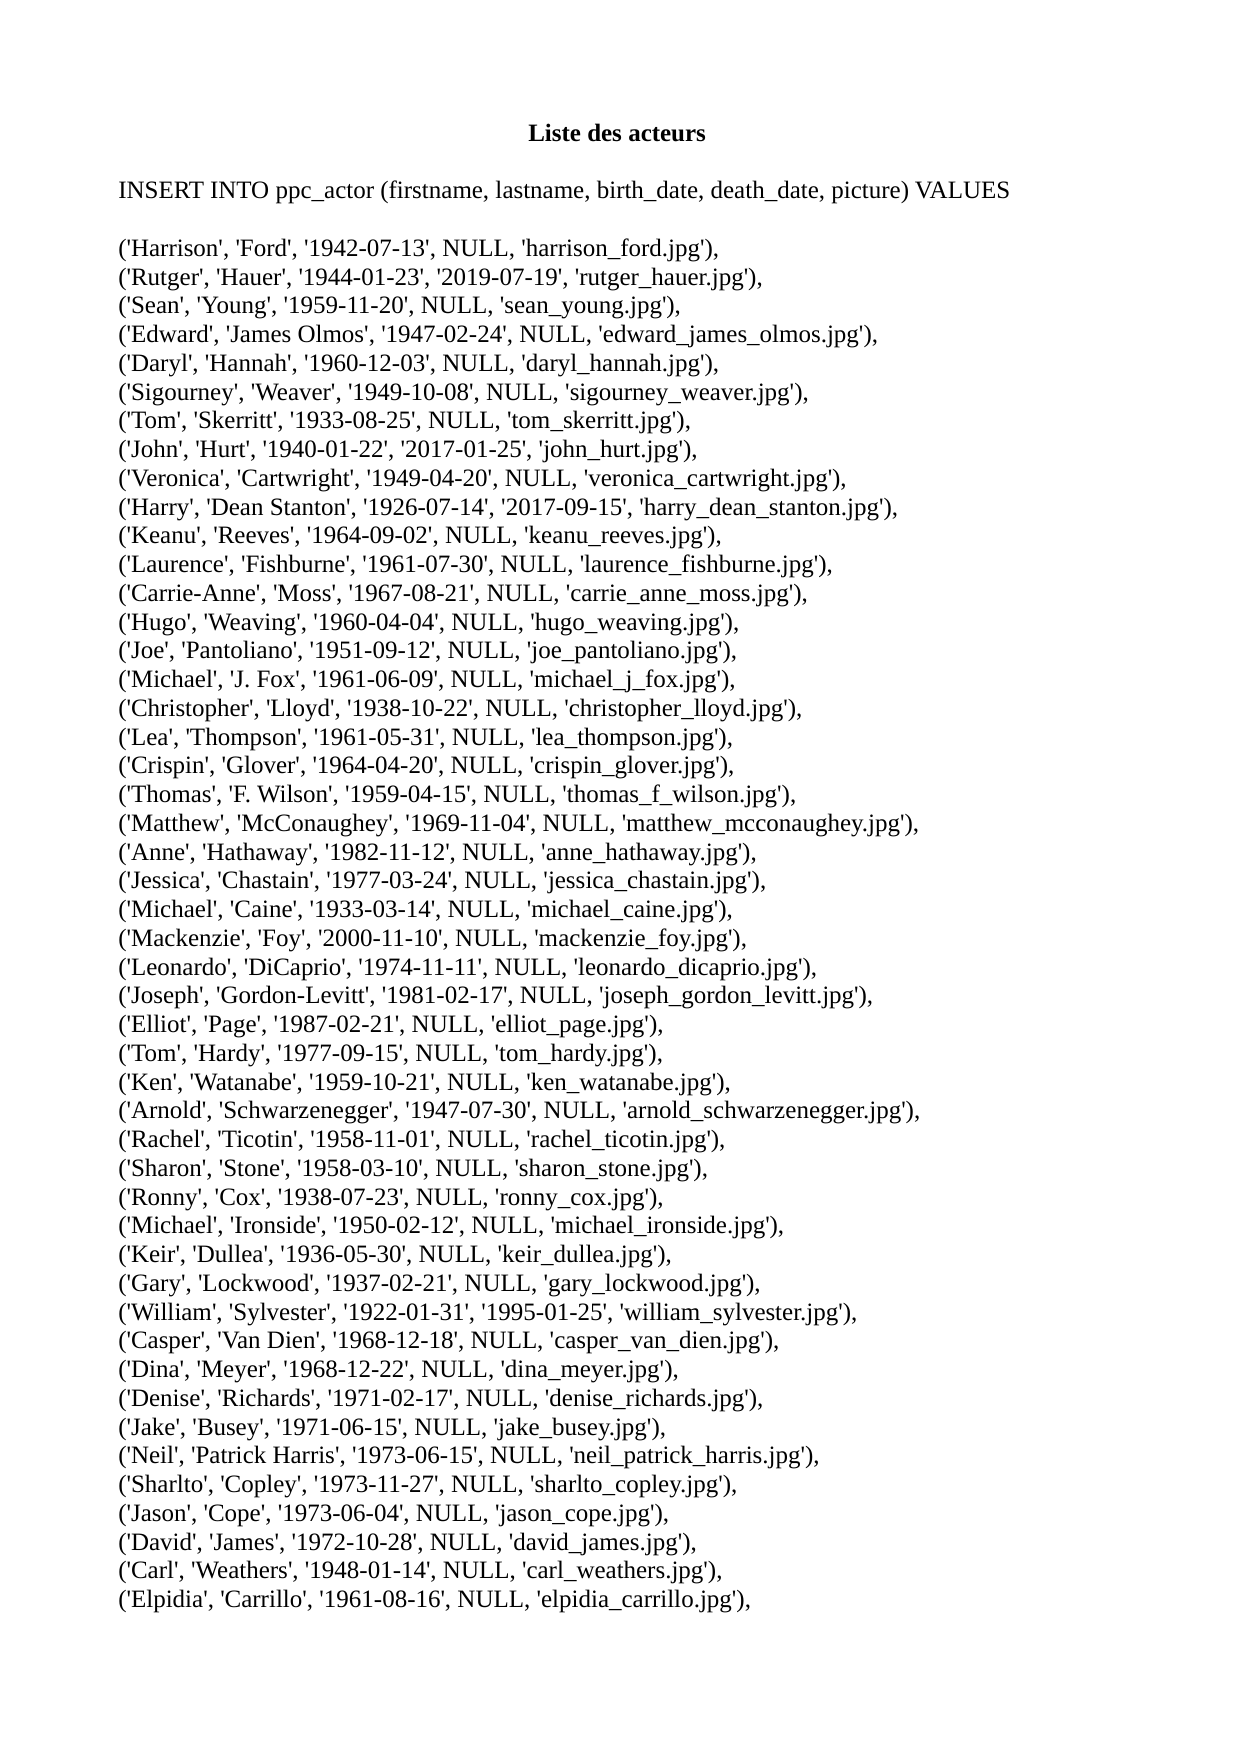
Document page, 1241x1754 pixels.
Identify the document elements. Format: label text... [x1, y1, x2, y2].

text ('Rachel', 'Ticotin', '1958-11-01', NULL, 'rachel_ticotin.jpg'), [118, 1124, 1122, 1153]
text ('Gary', 'Lockwood', '1937-02-21', NULL, 'gary_lockwood.jpg'), [118, 1268, 1122, 1297]
text ('Mackenzie', 'Foy', '2000-11-10', NULL, 'mackenzie_foy.jpg'), [118, 923, 1122, 952]
text ('Elpidia', 'Carrillo', '1961-08-16', NULL, 'elpidia_carrillo.jpg'), [118, 1584, 1122, 1613]
text ('Keanu', 'Reeves', '1964-09-02', NULL, 'keanu_reeves.jpg'), [118, 521, 1122, 549]
text ('Daryl', 'Hannah', '1960-12-03', NULL, 'daryl_hannah.jpg'), [118, 348, 1122, 377]
text ('Michael', 'Caine', '1933-03-14', NULL, 'michael_caine.jpg'), [118, 894, 1122, 923]
text ('Ronny', 'Cox', '1938-07-23', NULL, 'ronny_cox.jpg'), [118, 1182, 1122, 1211]
text ('Lea', 'Thompson', '1961-05-31', NULL, 'lea_thompson.jpg'), [118, 722, 1122, 751]
text ('Jason', 'Cope', '1973-06-04', NULL, 'jason_cope.jpg'), [118, 1498, 1122, 1527]
text ('Tom', 'Skerritt', '1933-08-25', NULL, 'tom_skerritt.jpg'), [118, 406, 1122, 434]
text ('Dina', 'Meyer', '1968-12-22', NULL, 'dina_meyer.jpg'), [118, 1354, 1122, 1383]
text ('Harrison', 'Ford', '1942-07-13', NULL, 'harrison_ford.jpg'), [118, 233, 1122, 262]
text ('Denise', 'Richards', '1971-02-17', NULL, 'denise_richards.jpg'), [118, 1383, 1122, 1412]
text ('Michael', 'Ironside', '1950-02-12', NULL, 'michael_ironside.jpg'), [118, 1211, 1122, 1239]
text ('John', 'Hurt', '1940-01-22', '2017-01-25', 'john_hurt.jpg'), [118, 434, 1122, 463]
text Liste des acteurs [118, 118, 1122, 147]
text ('Sharon', 'Stone', '1958-03-10', NULL, 'sharon_stone.jpg'), [118, 1153, 1122, 1182]
text ('Jessica', 'Chastain', '1977-03-24', NULL, 'jessica_chastain.jpg'), [118, 866, 1122, 894]
text ('Neil', 'Patrick Harris', '1973-06-15', NULL, 'neil_patrick_harris.jpg'), [118, 1441, 1122, 1469]
text INSERT INTO ppc_actor (firstname, lastname, birth_date, death_date, picture) VALUES [118, 176, 1122, 204]
text ('Casper', 'Van Dien', '1968-12-18', NULL, 'casper_van_dien.jpg'), [118, 1326, 1122, 1354]
text ('Christopher', 'Lloyd', '1938-10-22', NULL, 'christopher_lloyd.jpg'), [118, 693, 1122, 722]
text ('David', 'James', '1972-10-28', NULL, 'david_james.jpg'), [118, 1527, 1122, 1556]
text ('Michael', 'J. Fox', '1961-06-09', NULL, 'michael_j_fox.jpg'), [118, 664, 1122, 693]
text ('Carl', 'Weathers', '1948-01-14', NULL, 'carl_weathers.jpg'), [118, 1556, 1122, 1584]
text ('Leonardo', 'DiCaprio', '1974-11-11', NULL, 'leonardo_dicaprio.jpg'), [118, 952, 1122, 981]
text ('Elliot', 'Page', '1987-02-21', NULL, 'elliot_page.jpg'), [118, 1009, 1122, 1038]
text ('Harry', 'Dean Stanton', '1926-07-14', '2017-09-15', 'harry_dean_stanton.jpg'), [118, 492, 1122, 521]
text ('Edward', 'James Olmos', '1947-02-24', NULL, 'edward_james_olmos.jpg'), [118, 319, 1122, 348]
text ('Veronica', 'Cartwright', '1949-04-20', NULL, 'veronica_cartwright.jpg'), [118, 463, 1122, 492]
text ('Ken', 'Watanabe', '1959-10-21', NULL, 'ken_watanabe.jpg'), [118, 1067, 1122, 1096]
text ('Hugo', 'Weaving', '1960-04-04', NULL, 'hugo_weaving.jpg'), [118, 607, 1122, 636]
text ('Laurence', 'Fishburne', '1961-07-30', NULL, 'laurence_fishburne.jpg'), [118, 549, 1122, 578]
text ('Tom', 'Hardy', '1977-09-15', NULL, 'tom_hardy.jpg'), [118, 1038, 1122, 1067]
text ('Joe', 'Pantoliano', '1951-09-12', NULL, 'joe_pantoliano.jpg'), [118, 636, 1122, 664]
text ('Jake', 'Busey', '1971-06-15', NULL, 'jake_busey.jpg'), [118, 1412, 1122, 1441]
text ('William', 'Sylvester', '1922-01-31', '1995-01-25', 'william_sylvester.jpg'), [118, 1297, 1122, 1326]
text ('Rutger', 'Hauer', '1944-01-23', '2019-07-19', 'rutger_hauer.jpg'), [118, 262, 1122, 291]
text ('Sean', 'Young', '1959-11-20', NULL, 'sean_young.jpg'), [118, 291, 1122, 319]
text ('Matthew', 'McConaughey', '1969-11-04', NULL, 'matthew_mcconaughey.jpg'), [118, 808, 1122, 837]
text ('Arnold', 'Schwarzenegger', '1947-07-30', NULL, 'arnold_schwarzenegger.jpg'), [118, 1096, 1122, 1124]
text ('Crispin', 'Glover', '1964-04-20', NULL, 'crispin_glover.jpg'), [118, 751, 1122, 779]
text ('Joseph', 'Gordon-Levitt', '1981-02-17', NULL, 'joseph_gordon_levitt.jpg'), [118, 981, 1122, 1009]
text ('Carrie-Anne', 'Moss', '1967-08-21', NULL, 'carrie_anne_moss.jpg'), [118, 578, 1122, 607]
text ('Sigourney', 'Weaver', '1949-10-08', NULL, 'sigourney_weaver.jpg'), [118, 377, 1122, 406]
text ('Sharlto', 'Copley', '1973-11-27', NULL, 'sharlto_copley.jpg'), [118, 1469, 1122, 1498]
text ('Thomas', 'F. Wilson', '1959-04-15', NULL, 'thomas_f_wilson.jpg'), [118, 779, 1122, 808]
text ('Anne', 'Hathaway', '1982-11-12', NULL, 'anne_hathaway.jpg'), [118, 837, 1122, 866]
text ('Keir', 'Dullea', '1936-05-30', NULL, 'keir_dullea.jpg'), [118, 1239, 1122, 1268]
